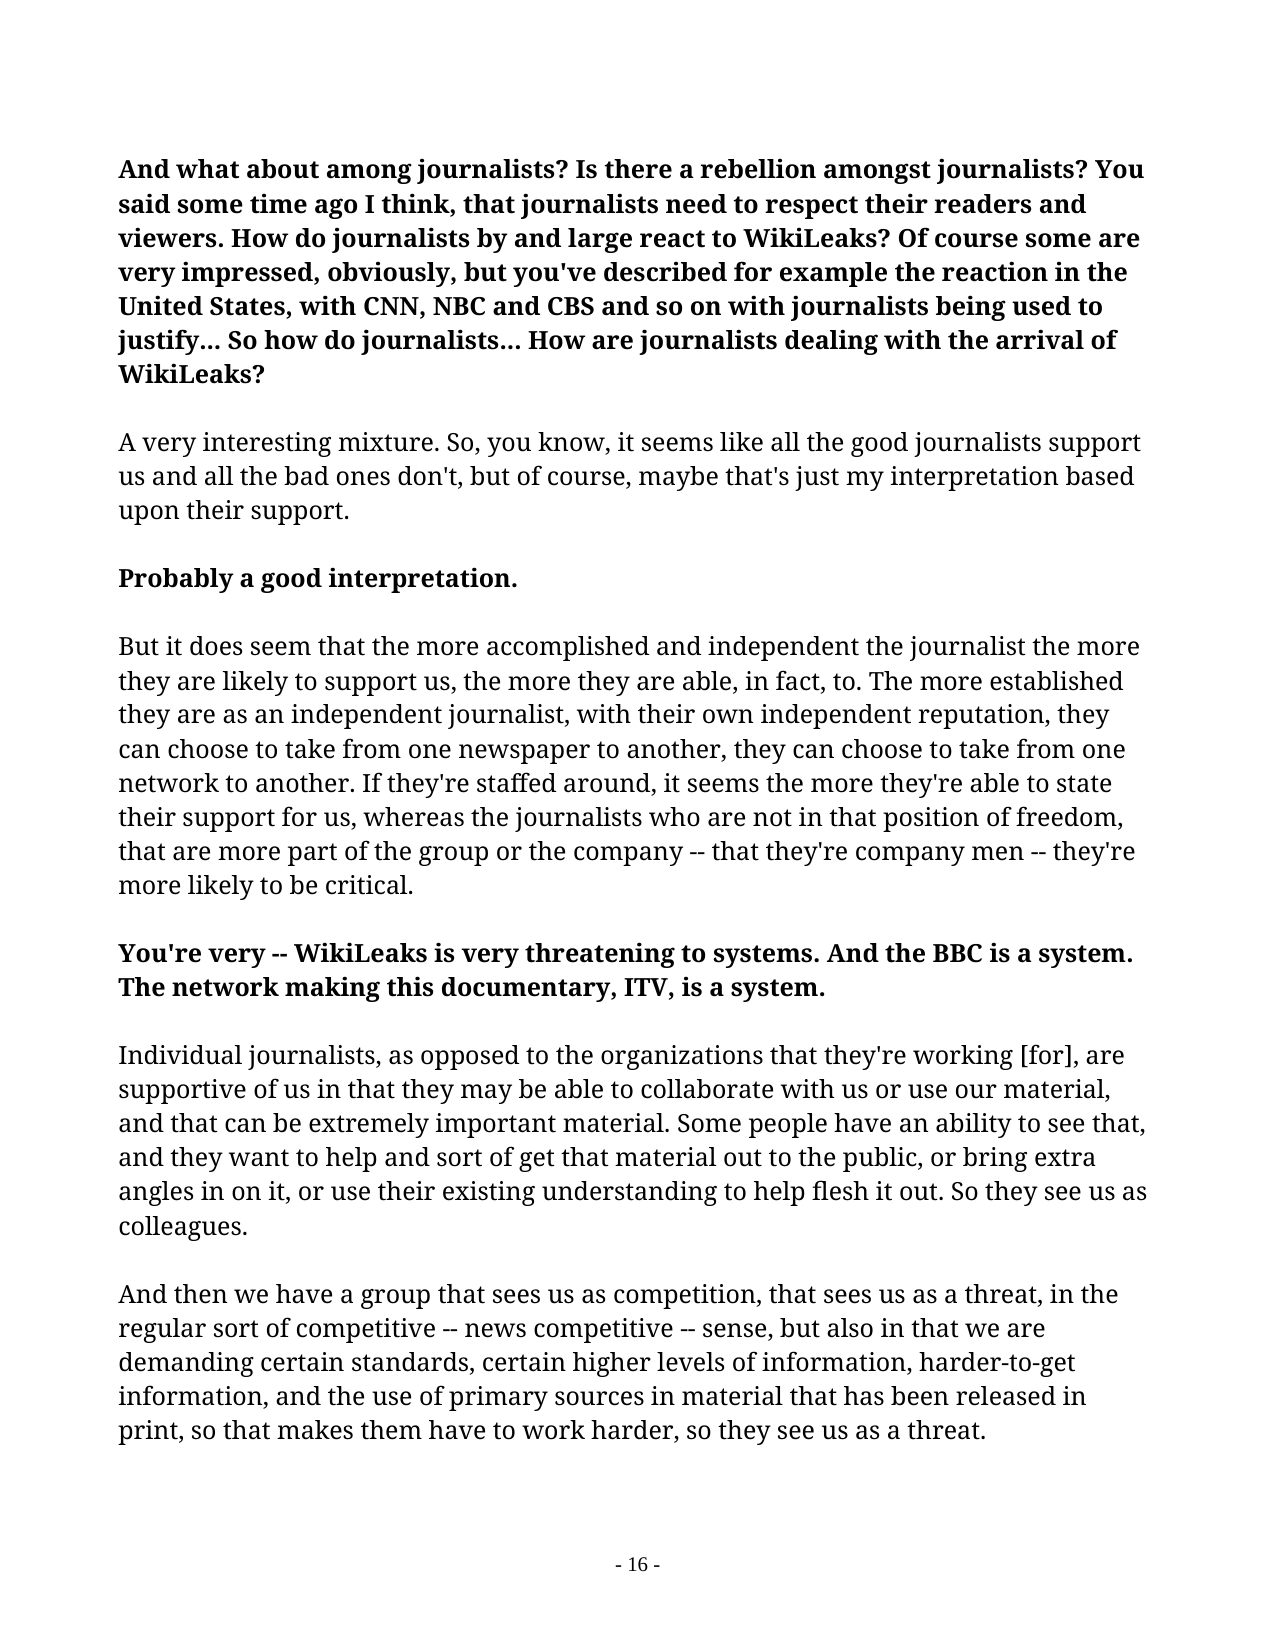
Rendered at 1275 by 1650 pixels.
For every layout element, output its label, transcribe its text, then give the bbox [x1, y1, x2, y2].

text And then we have a group that sees us as competition, that sees us as a threat, in the regular sort of competitive -- news competitive -- sense, but also in that we are demanding certain standards, certain higher levels of information, harder-to-get information, and the use of primary sources in material that has been released in print, so that makes them have to work harder, so they see us as a threat. [118, 1276, 1157, 1447]
text Individual journalists, as opposed to the organizations that they're working [for], are supportive of us in that they may be able to collaborate with us or use our material, and that can be extremely important material. Some people have an ability to see that, and they want to help and sort of get that material out to the public, or bring extra angles in on it, or use their existing understanding to help flesh it out. So they see us as colleagues. [118, 1038, 1157, 1242]
text But it does seem that the more accomplished and independent the journalist the more they are likely to support us, the more they are able, in fact, to. The more established they are as an independent journalist, with their own independent reputation, they can choose to take from one newspaper to another, they can choose to take from one network to another. If they're staffed around, it seems the more they're able to state their support for us, whereas the journalists who are not in that position of freedom, that are more part of the group or the company -- that they're company men -- they're more likely to be critical. [118, 629, 1157, 902]
text And what about among journalists? Is there a rebellion amongst journalists? You said some time ago I think, that journalists need to respect their readers and viewers. How do journalists by and large react to WikiLeaks? Of course some are very impressed, obviously, but you've described for example the reaction in the United States, with CNN, NBC and CBS and so on with journalists being used to justify... So how do journalists... How are journalists dealing with the arrival of WikiLeaks? [118, 152, 1157, 391]
text A very interesting mixture. So, you know, it seems like all the good journalists support us and all the bad ones don't, but of course, maybe that's just my interpretation based upon their support. [118, 425, 1157, 527]
text Probably a good interpretation. [118, 561, 1157, 595]
text You're very -- WikiLeaks is very threatening to systems. And the BBC is a system. The network making this documentary, ITV, is a system. [118, 936, 1157, 1004]
